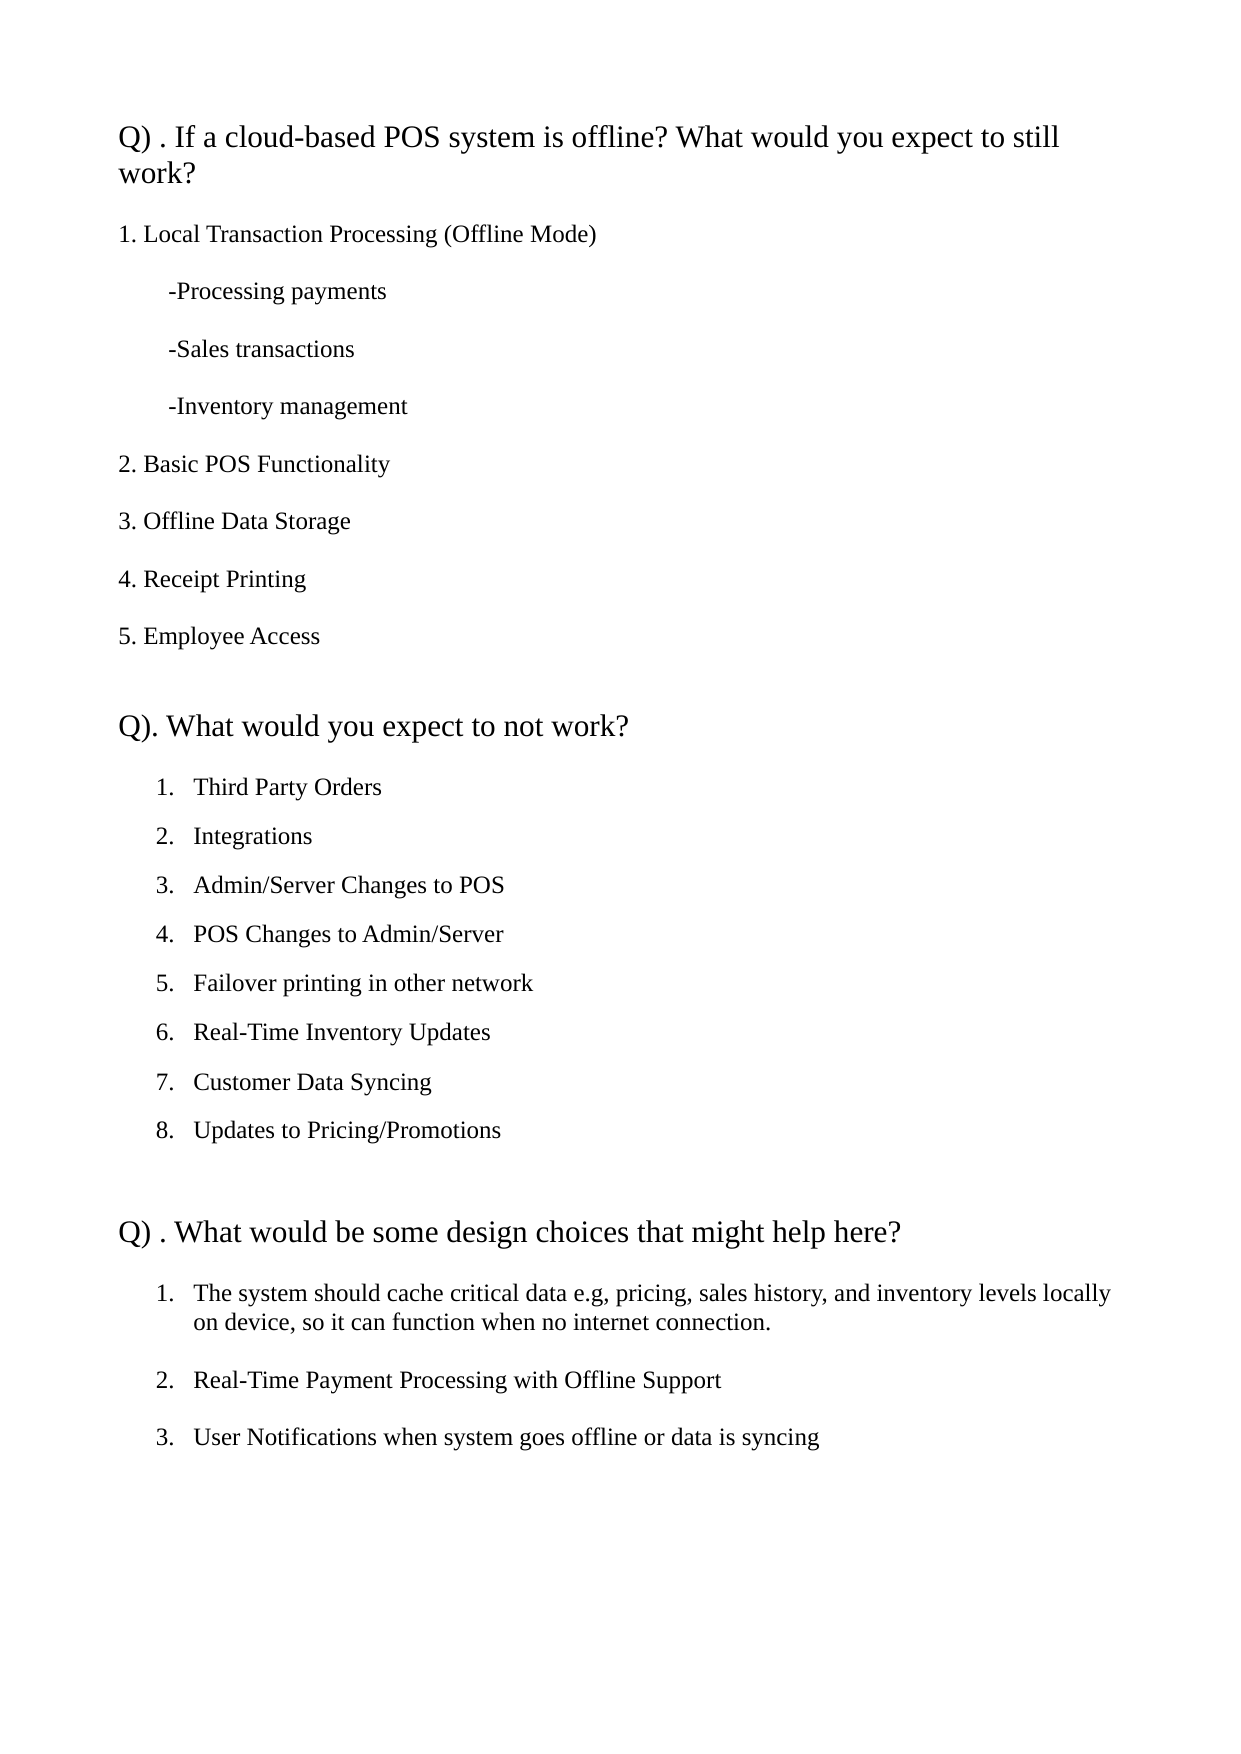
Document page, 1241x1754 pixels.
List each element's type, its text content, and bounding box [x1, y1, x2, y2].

text 3. Offline Data Storage [118, 506, 1122, 535]
list Real-Time Payment Processing with Offline Support [156, 1365, 1122, 1393]
text Q). What would you expect to not work? [118, 707, 1122, 743]
list Updates to Pricing/Promotions [156, 1116, 1122, 1144]
list POS Changes to Admin/Server [156, 919, 1122, 948]
text 2. Basic POS Functionality [118, 449, 1122, 477]
list User Notifications when system goes offline or data is syncing [156, 1422, 1122, 1451]
list Failover printing in other network [156, 968, 1122, 997]
list The system should cache critical data e.g, pricing, sales history, and inventory levels locally on device, so it can function when no internet connection. [156, 1278, 1122, 1336]
text 1. Local Transaction Processing (Offline Mode) [118, 219, 1122, 247]
list Real-Time Inventory Updates [156, 1017, 1122, 1046]
text -Processing payments [118, 276, 1122, 305]
list Admin/Server Changes to POS [156, 870, 1122, 899]
text 5. Employee Access [118, 621, 1122, 650]
text Q) . If a cloud-based POS system is offline? What would you expect to still work? [118, 118, 1122, 190]
text -Inventory management [118, 391, 1122, 420]
list Third Party Orders [156, 772, 1122, 801]
list Integrations [156, 821, 1122, 850]
text Q) . What would be some design choices that might help here? [118, 1214, 1122, 1250]
text -Sales transactions [118, 334, 1122, 362]
list Customer Data Syncing [156, 1067, 1122, 1095]
text 4. Receipt Printing [118, 564, 1122, 592]
